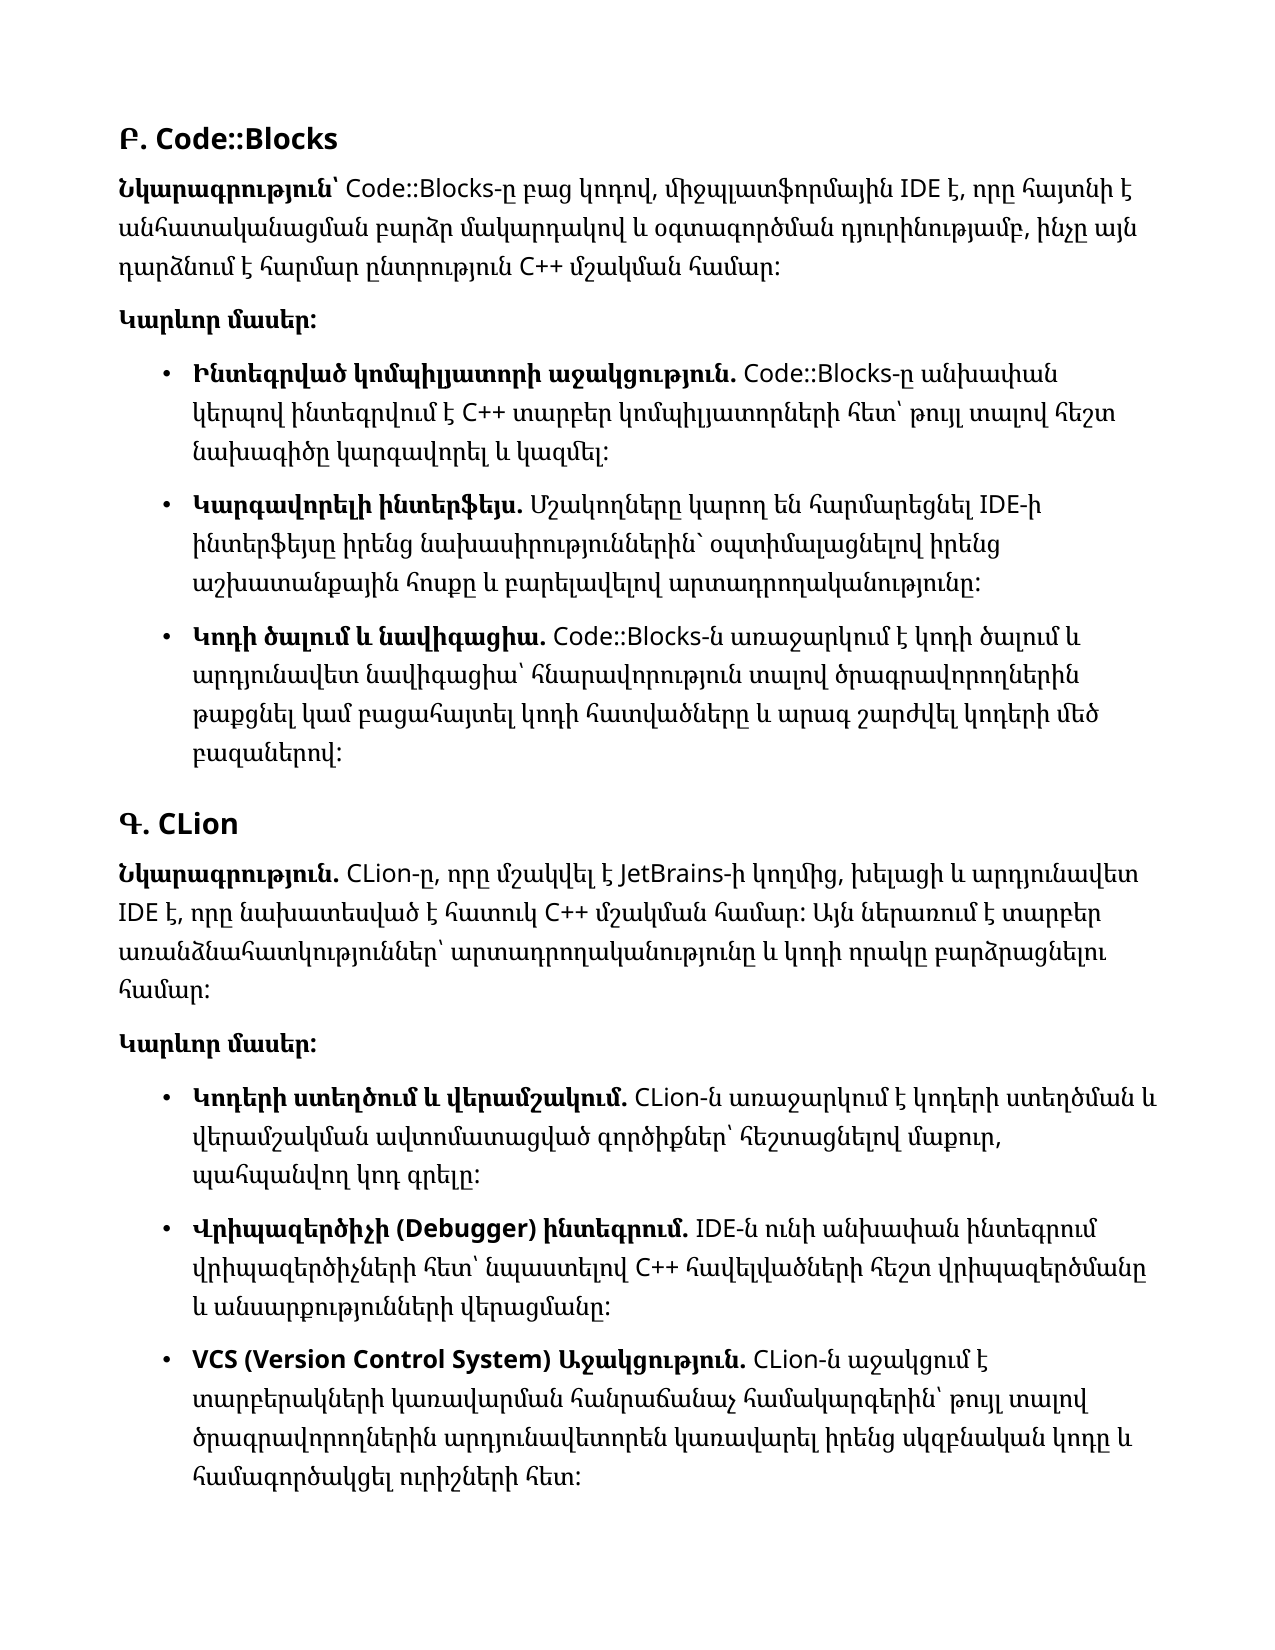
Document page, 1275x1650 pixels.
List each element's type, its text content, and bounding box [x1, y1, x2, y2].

text Կարևոր մասեր: [118, 1026, 1157, 1060]
list Կոդերի ստեղծում և վերամշակում. CLion-ն առաջարկում է կոդերի ստեղծման և վերամշակման ավտոմատացված գործիքներ՝ հեշտացնելով մաքուր, պահպանվող կոդ գրելը: [162, 1079, 1157, 1191]
subtitle Գ. CLion [118, 803, 1157, 843]
list Կոդի ծալում և նավիգացիա. Code::Blocks-ն առաջարկում է կոդի ծալում և արդյունավետ նավիգացիա՝ հնարավորություն տալով ծրագրավորողներին թաքցնել կամ բացահայտել կոդի հատվածները և արագ շարժվել կոդերի մեծ բազաներով: [162, 618, 1157, 769]
list Վրիպազերծիչի (Debugger) ինտեգրում. IDE-ն ունի անխափան ինտեգրում վրիպազերծիչների հետ՝ նպաստելով C++ հավելվածների հեշտ վրիպազերծմանը և անսարքությունների վերացմանը: [162, 1211, 1157, 1323]
list VCS (Version Control System) Աջակցություն. CLion-ն աջակցում է տարբերակների կառավարման հանրաճանաչ համակարգերին՝ թույլ տալով ծրագրավորողներին արդյունավետորեն կառավարել իրենց սկզբնական կոդը և համագործակցել ուրիշների հետ: [162, 1342, 1157, 1493]
subtitle Բ. Code::Blocks [118, 118, 1157, 158]
text Նկարագրություն՝ Code::Blocks-ը բաց կոդով, միջպլատֆորմային IDE է, որը հայտնի է անհատականացման բարձր մակարդակով և օգտագործման դյուրինությամբ, ինչը այն դարձնում է հարմար ընտրություն C++ մշակման համար: [118, 170, 1157, 282]
list Կարգավորելի ինտերֆեյս. Մշակողները կարող են հարմարեցնել IDE-ի ինտերֆեյսը իրենց նախասիրություններին` օպտիմալացնելով իրենց աշխատանքային հոսքը և բարելավելով արտադրողականությունը: [162, 487, 1157, 599]
text Կարևոր մասեր: [118, 302, 1157, 336]
text Նկարագրություն. CLion-ը, որը մշակվել է JetBrains-ի կողմից, խելացի և արդյունավետ IDE է, որը նախատեսված է հատուկ C++ մշակման համար: Այն ներառում է տարբեր առանձնահատկություններ՝ արտադրողականությունը և կոդի որակը բարձրացնելու համար: [118, 855, 1157, 1006]
list Ինտեգրված կոմպիլյատորի աջակցություն. Code::Blocks-ը անխափան կերպով ինտեգրվում է C++ տարբեր կոմպիլյատորների հետ՝ թույլ տալով հեշտ նախագիծը կարգավորել և կազմել: [162, 355, 1157, 467]
